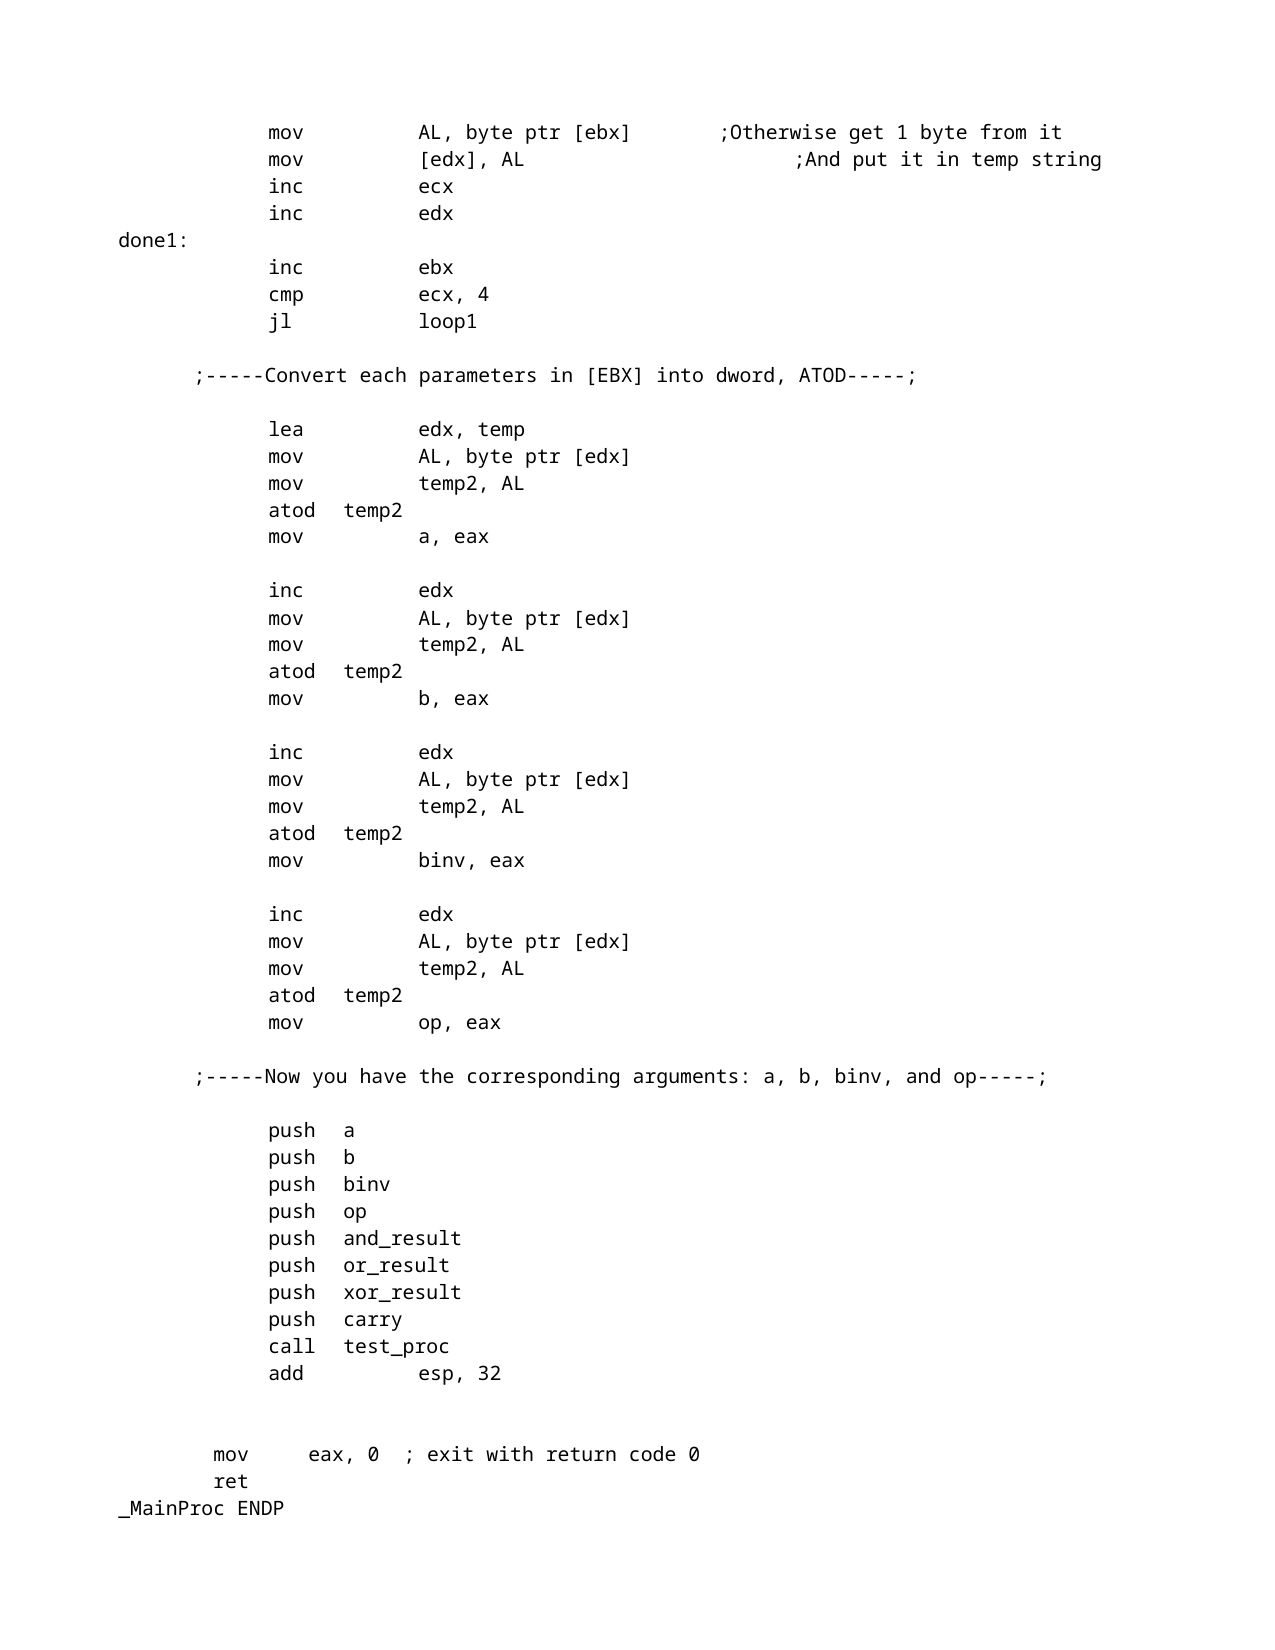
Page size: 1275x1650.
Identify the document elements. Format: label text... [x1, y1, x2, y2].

text mov AL, byte ptr [edx] [118, 927, 1157, 954]
text mov op, eax [118, 1008, 1157, 1035]
text push a [118, 1116, 1157, 1143]
text atod temp2 [118, 496, 1157, 523]
text inc edx [118, 577, 1157, 604]
text ret [118, 1467, 1157, 1494]
text call test_proc [118, 1332, 1157, 1359]
text push binv [118, 1170, 1157, 1197]
text inc edx [118, 901, 1157, 927]
text mov AL, byte ptr [edx] [118, 604, 1157, 631]
text push or_result [118, 1251, 1157, 1278]
text ;-----Now you have the corresponding arguments: a, b, binv, and op-----; [118, 1062, 1157, 1089]
text mov AL, byte ptr [edx] [118, 442, 1157, 469]
text ;-----Convert each parameters in [EBX] into dword, ATOD-----; [118, 361, 1157, 388]
text mov a, eax [118, 523, 1157, 550]
text mov temp2, AL [118, 793, 1157, 819]
text inc ecx [118, 172, 1157, 199]
text atod temp2 [118, 981, 1157, 1008]
text inc ebx [118, 253, 1157, 280]
text done1: [118, 226, 1157, 253]
text atod temp2 [118, 658, 1157, 685]
text jl loop1 [118, 307, 1157, 334]
text mov AL, byte ptr [edx] [118, 766, 1157, 793]
text mov temp2, AL [118, 954, 1157, 981]
text cmp ecx, 4 [118, 280, 1157, 307]
text mov temp2, AL [118, 631, 1157, 658]
text _MainProc ENDP [118, 1494, 1157, 1521]
text push b [118, 1143, 1157, 1170]
text push carry [118, 1305, 1157, 1332]
text mov [edx], AL ;And put it in temp string [118, 145, 1157, 172]
text mov AL, byte ptr [ebx] ;Otherwise get 1 byte from it [118, 118, 1157, 145]
text lea edx, temp [118, 415, 1157, 442]
text mov eax, 0 ; exit with return code 0 [118, 1440, 1157, 1467]
text push op [118, 1197, 1157, 1224]
text atod temp2 [118, 819, 1157, 847]
text inc edx [118, 739, 1157, 766]
text mov binv, eax [118, 847, 1157, 873]
text mov temp2, AL [118, 469, 1157, 496]
text inc edx [118, 199, 1157, 226]
text mov b, eax [118, 685, 1157, 712]
text add esp, 32 [118, 1359, 1157, 1386]
text push xor_result [118, 1278, 1157, 1305]
text push and_result [118, 1224, 1157, 1251]
